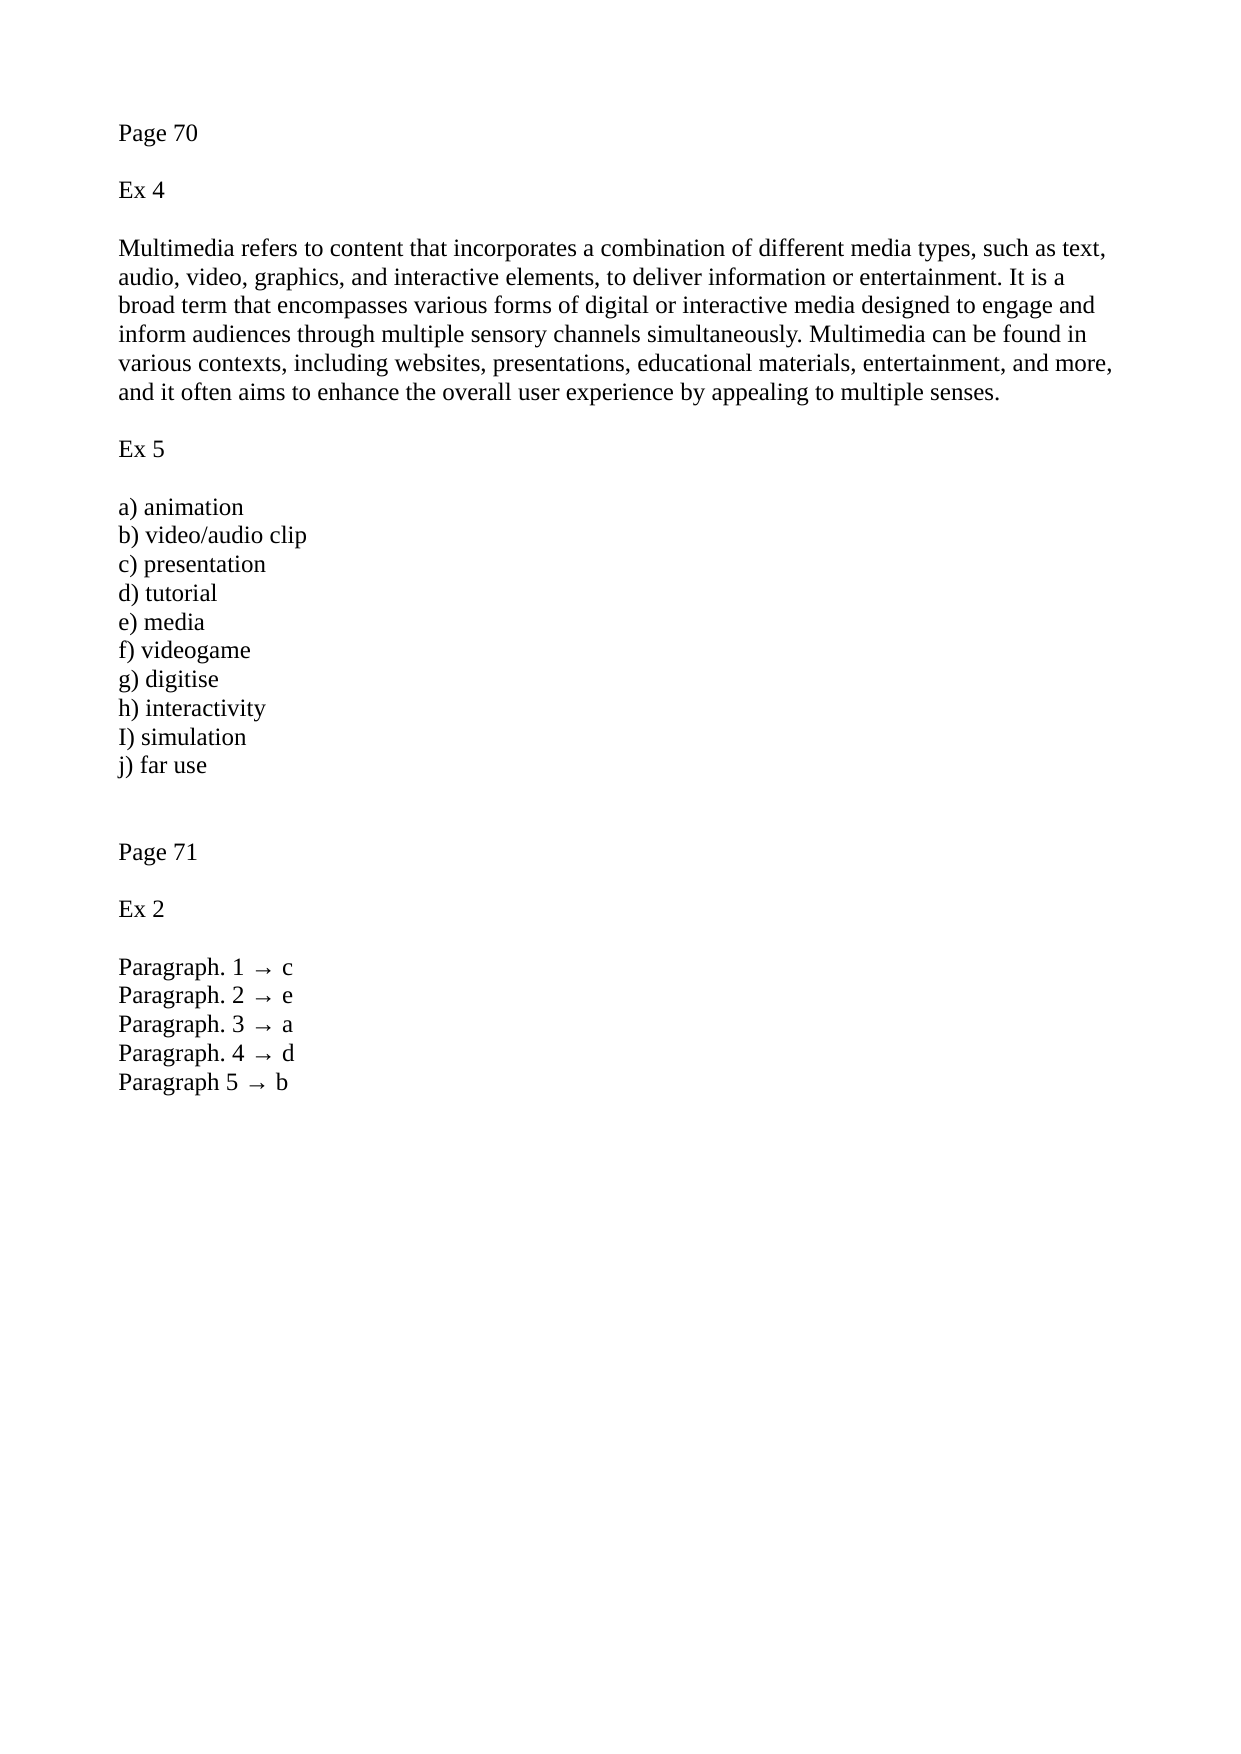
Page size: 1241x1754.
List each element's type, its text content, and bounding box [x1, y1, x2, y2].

text I) simulation [118, 722, 1122, 751]
text Paragraph 5 → b [118, 1067, 1122, 1096]
text j) far use [118, 751, 1122, 779]
text Ex 2 [118, 894, 1122, 923]
text f) videogame [118, 636, 1122, 664]
text Ex 5 [118, 434, 1122, 463]
text Paragraph. 4 → d [118, 1038, 1122, 1067]
text Multimedia refers to content that incorporates a combination of different media types, such as text, audio, video, graphics, and interactive elements, to deliver information or entertainment. It is a broad term that encompasses various forms of digital or interactive media designed to engage and inform audiences through multiple sensory channels simultaneously. Multimedia can be found in various contexts, including websites, presentations, educational materials, entertainment, and more, and it often aims to enhance the overall user experience by appealing to multiple senses. [118, 233, 1122, 406]
text c) presentation [118, 549, 1122, 578]
text Paragraph. 1 → c [118, 952, 1122, 981]
text e) media [118, 607, 1122, 636]
text Paragraph. 3 → a [118, 1009, 1122, 1038]
text d) tutorial [118, 578, 1122, 607]
text b) video/audio clip [118, 521, 1122, 549]
text a) animation [118, 492, 1122, 521]
text Ex 4 [118, 176, 1122, 204]
text h) interactivity [118, 693, 1122, 722]
text Page 71 [118, 837, 1122, 866]
text Page 70 [118, 118, 1122, 147]
text g) digitise [118, 664, 1122, 693]
text Paragraph. 2 → e [118, 981, 1122, 1009]
